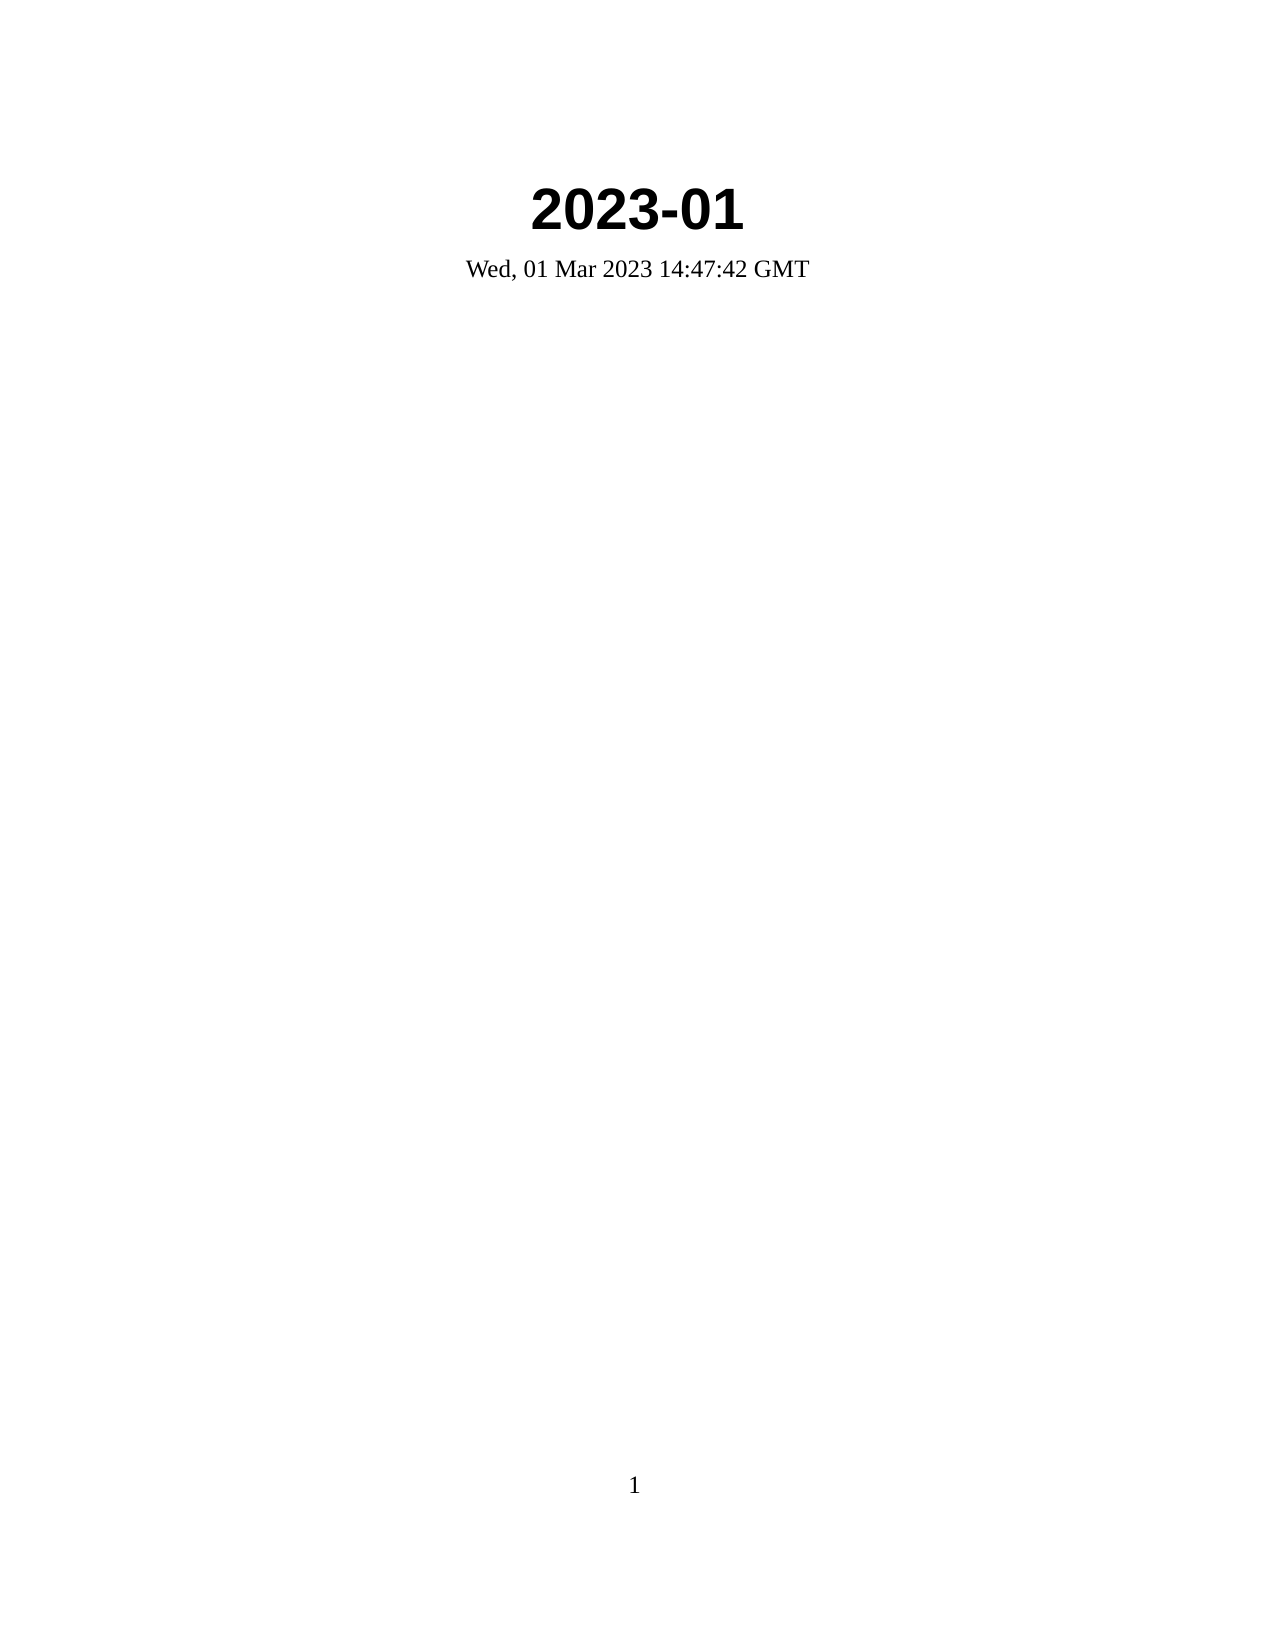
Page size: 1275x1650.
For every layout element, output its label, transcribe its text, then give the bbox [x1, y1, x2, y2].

text Wed, 01 Mar 2023 14:47:42 GMT [150, 254, 1125, 283]
title 2023-01 [150, 175, 1125, 242]
